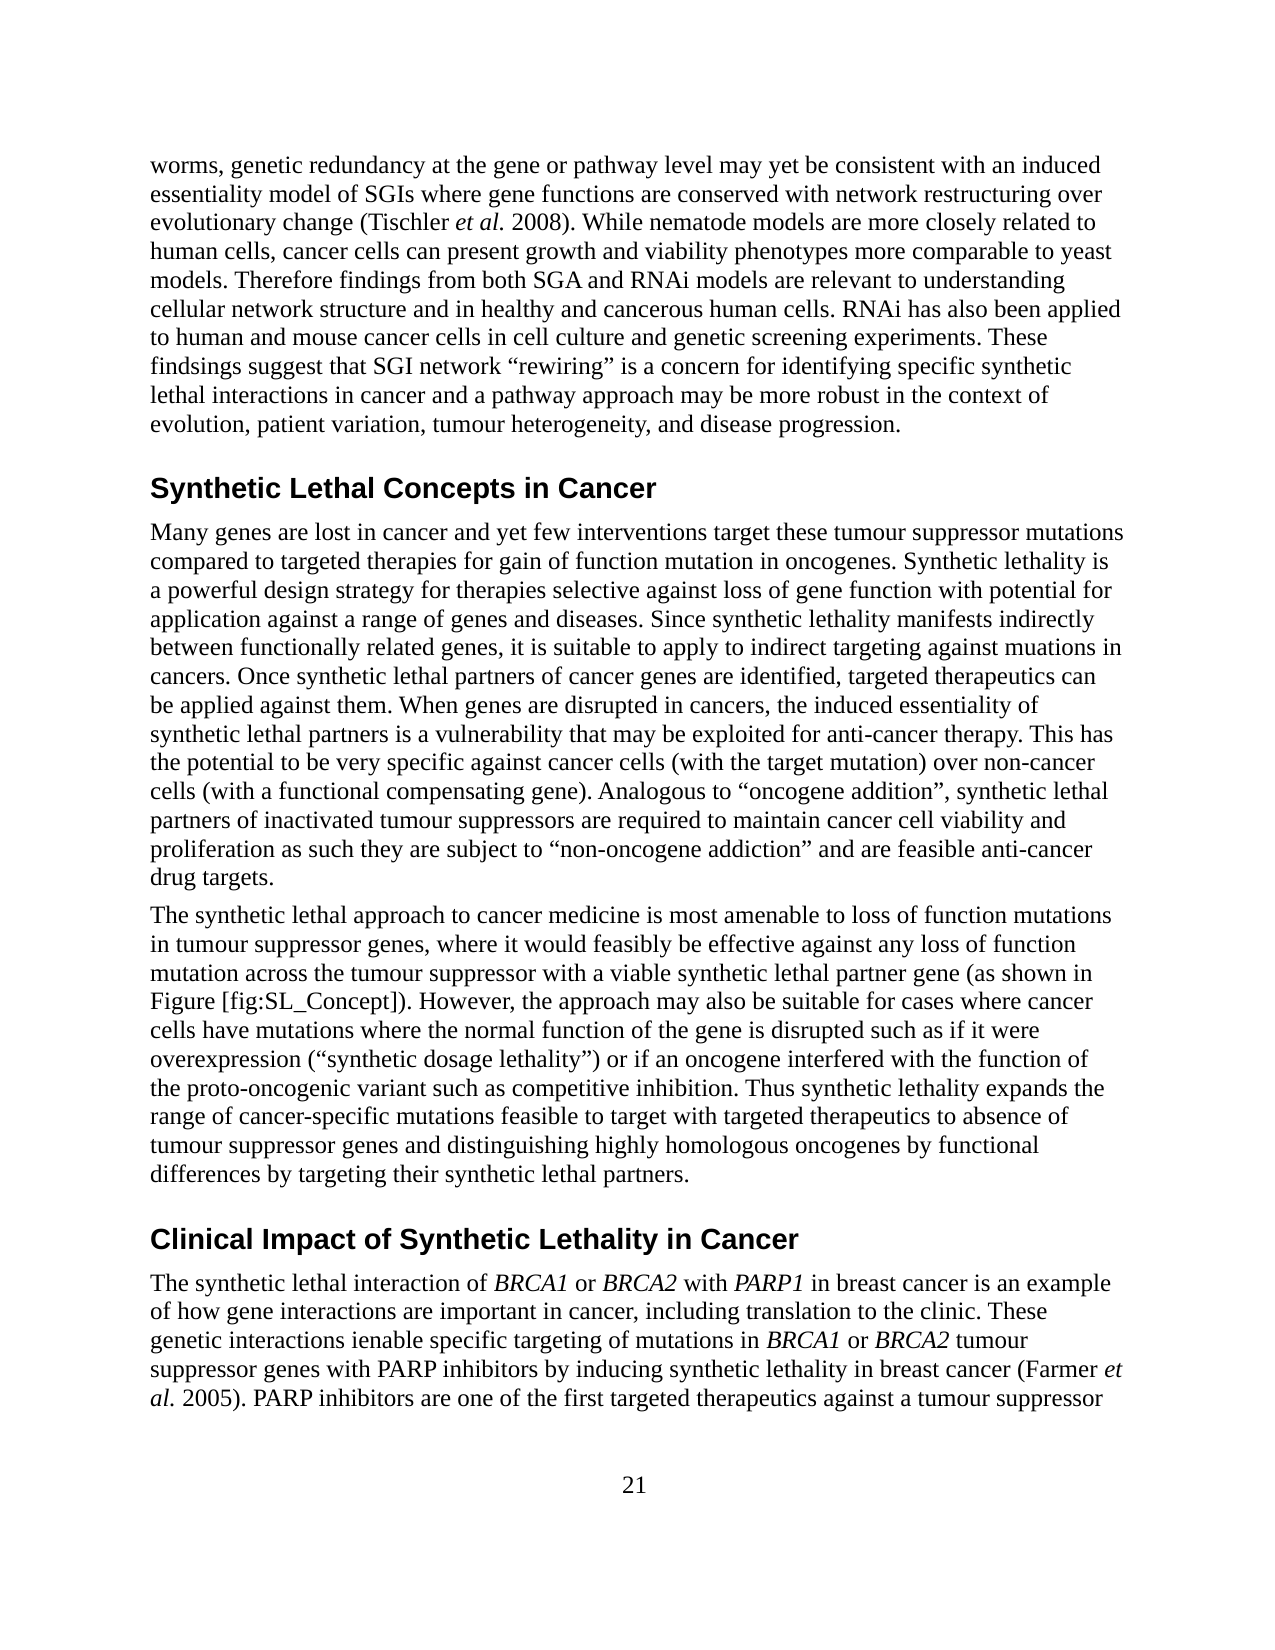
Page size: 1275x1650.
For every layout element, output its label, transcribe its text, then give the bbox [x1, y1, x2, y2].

text The synthetic lethal interaction of BRCA1 or BRCA2 with PARP1 in breast cancer is an example of how gene interactions are important in cancer, including translation to the clinic. These genetic interactions ienable specific targeting of mutations in BRCA1 or BRCA2 tumour suppressor genes with PARP inhibitors by inducing synthetic lethality in breast cancer (Farmer et al. 2005). PARP inhibitors are one of the first targeted therapeutics against a tumour suppressor [150, 1268, 1125, 1411]
text The synthetic lethal approach to cancer medicine is most amenable to loss of function mutations in tumour suppressor genes, where it would feasibly be effective against any loss of function mutation across the tumour suppressor with a viable synthetic lethal partner gene (as shown in Figure [fig:SL_Concept]). However, the approach may also be suitable for cases where cancer cells have mutations where the normal function of the gene is disrupted such as if it were overexpression (“synthetic dosage lethality”) or if an oncogene interfered with the function of the proto-oncogenic variant such as competitive inhibition. Thus synthetic lethality expands the range of cancer-specific mutations feasible to target with targeted therapeutics to absence of tumour suppressor genes and distinguishing highly homologous oncogenes by functional differences by targeting their synthetic lethal partners. [150, 900, 1125, 1188]
text worms, genetic redundancy at the gene or pathway level may yet be consistent with an induced essentiality model of SGIs where gene functions are conserved with network restructuring over evolutionary change (Tischler et al. 2008). While nematode models are more closely related to human cells, cancer cells can present growth and viability phenotypes more comparable to yeast models. Therefore findings from both SGA and RNAi models are relevant to understanding cellular network structure and in healthy and cancerous human cells. RNAi has also been applied to human and mouse cancer cells in cell culture and genetic screening experiments. These findsings suggest that SGI network “rewiring” is a concern for identifying specific synthetic lethal interactions in cancer and a pathway approach may be more robust in the context of evolution, patient variation, tumour heterogeneity, and disease progression. [150, 150, 1125, 437]
text Many genes are lost in cancer and yet few interventions target these tumour suppressor mutations compared to targeted therapies for gain of function mutation in oncogenes. Synthetic lethality is a powerful design strategy for therapies selective against loss of gene function with potential for application against a range of genes and diseases. Since synthetic lethality manifests indirectly between functionally related genes, it is suitable to apply to indirect targeting against muations in cancers. Once synthetic lethal partners of cancer genes are identified, targeted therapeutics can be applied against them. When genes are disrupted in cancers, the induced essentiality of synthetic lethal partners is a vulnerability that may be exploited for anti-cancer therapy. This has the potential to be very specific against cancer cells (with the target mutation) over non-cancer cells (with a functional compensating gene). Analogous to “oncogene addition”, synthetic lethal partners of inactivated tumour suppressors are required to maintain cancer cell viability and proliferation as such they are subject to “non-oncogene addiction” and are feasible anti-cancer drug targets. [150, 517, 1125, 891]
subtitle Clinical Impact of Synthetic Lethality in Cancer [150, 1222, 1125, 1255]
subtitle Synthetic Lethal Concepts in Cancer [150, 471, 1125, 505]
